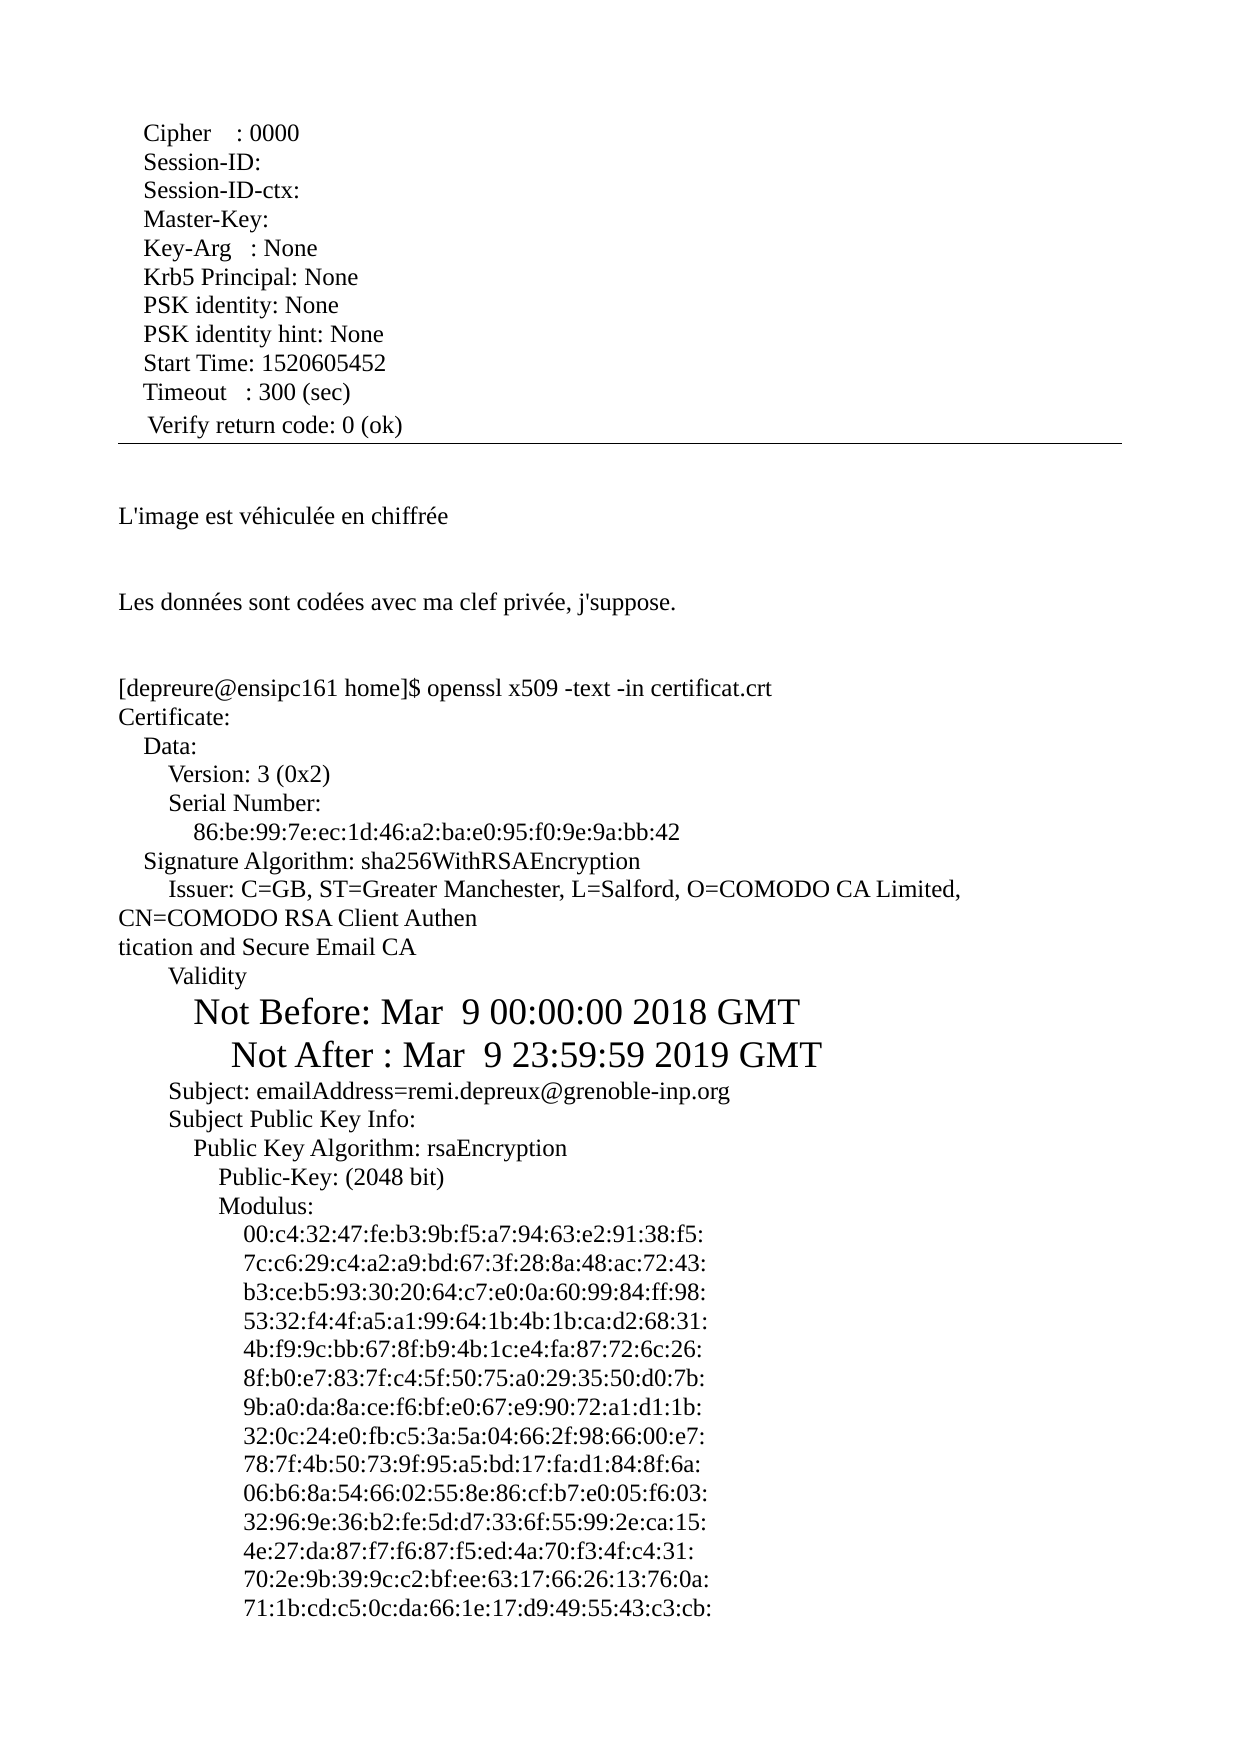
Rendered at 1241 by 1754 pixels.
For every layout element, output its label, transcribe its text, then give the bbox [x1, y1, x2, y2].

text 32:0c:24:e0:fb:c5:3a:5a:04:66:2f:98:66:00:e7: [118, 1421, 1122, 1449]
text PSK identity hint: None [118, 319, 1122, 348]
text Certificate: [118, 702, 1122, 731]
text Signature Algorithm: sha256WithRSAEncryption [118, 846, 1122, 874]
text Subject: emailAddress=remi.depreux@grenoble-inp.org [118, 1076, 1122, 1104]
text 32:96:9e:36:b2:fe:5d:d7:33:6f:55:99:2e:ca:15: [118, 1507, 1122, 1536]
text 06:b6:8a:54:66:02:55:8e:86:cf:b7:e0:05:f6:03: [118, 1478, 1122, 1507]
text Public-Key: (2048 bit) [118, 1162, 1122, 1191]
text Start Time: 1520605452 [118, 348, 1122, 377]
text 53:32:f4:4f:a5:a1:99:64:1b:4b:1b:ca:d2:68:31: [118, 1306, 1122, 1334]
text Timeout : 300 (sec) [118, 377, 1122, 406]
text Issuer: C=GB, ST=Greater Manchester, L=Salford, O=COMODO CA Limited, CN=COMODO RSA Client Authen [118, 874, 1122, 932]
text Modulus: [118, 1191, 1122, 1219]
text Not Before: Mar 9 00:00:00 2018 GMT [118, 989, 1122, 1033]
text PSK identity: None [118, 291, 1122, 319]
text b3:ce:b5:93:30:20:64:c7:e0:0a:60:99:84:ff:98: [118, 1277, 1122, 1306]
text 9b:a0:da:8a:ce:f6:bf:e0:67:e9:90:72:a1:d1:1b: [118, 1392, 1122, 1421]
text Les données sont codées avec ma clef privée, j'suppose. [118, 529, 1122, 616]
text Master-Key: [118, 204, 1122, 233]
text tication and Secure Email CA [118, 932, 1122, 961]
text 70:2e:9b:39:9c:c2:bf:ee:63:17:66:26:13:76:0a: [118, 1564, 1122, 1593]
text 4e:27:da:87:f7:f6:87:f5:ed:4a:70:f3:4f:c4:31: [118, 1536, 1122, 1564]
text 00:c4:32:47:fe:b3:9b:f5:a7:94:63:e2:91:38:f5: [118, 1219, 1122, 1248]
text Session-ID-ctx: [118, 176, 1122, 204]
text 86:be:99:7e:ec:1d:46:a2:ba:e0:95:f0:9e:9a:bb:42 [118, 817, 1122, 846]
text Data: [118, 731, 1122, 759]
text Cipher : 0000 [118, 118, 1122, 147]
text Validity [118, 961, 1122, 989]
text 8f:b0:e7:83:7f:c4:5f:50:75:a0:29:35:50:d0:7b: [118, 1363, 1122, 1392]
text 78:7f:4b:50:73:9f:95:a5:bd:17:fa:d1:84:8f:6a: [118, 1449, 1122, 1478]
text 4b:f9:9c:bb:67:8f:b9:4b:1c:e4:fa:87:72:6c:26: [118, 1334, 1122, 1363]
text Key-Arg : None [118, 233, 1122, 262]
text 7c:c6:29:c4:a2:a9:bd:67:3f:28:8a:48:ac:72:43: [118, 1248, 1122, 1277]
text [depreure@ensipc161 home]$ openssl x509 -text -in certificat.crt [118, 673, 1122, 702]
text 71:1b:cd:c5:0c:da:66:1e:17:d9:49:55:43:c3:cb: [118, 1593, 1122, 1622]
text Not After : Mar 9 23:59:59 2019 GMT [118, 1033, 1122, 1076]
text L'image est véhiculée en chiffrée [118, 501, 1122, 529]
text Public Key Algorithm: rsaEncryption [118, 1133, 1122, 1162]
text Session-ID: [118, 147, 1122, 176]
text Subject Public Key Info: [118, 1104, 1122, 1133]
text Version: 3 (0x2) [118, 759, 1122, 788]
text Verify return code: 0 (ok) [118, 406, 1122, 443]
text Serial Number: [118, 788, 1122, 817]
text Krb5 Principal: None [118, 262, 1122, 291]
